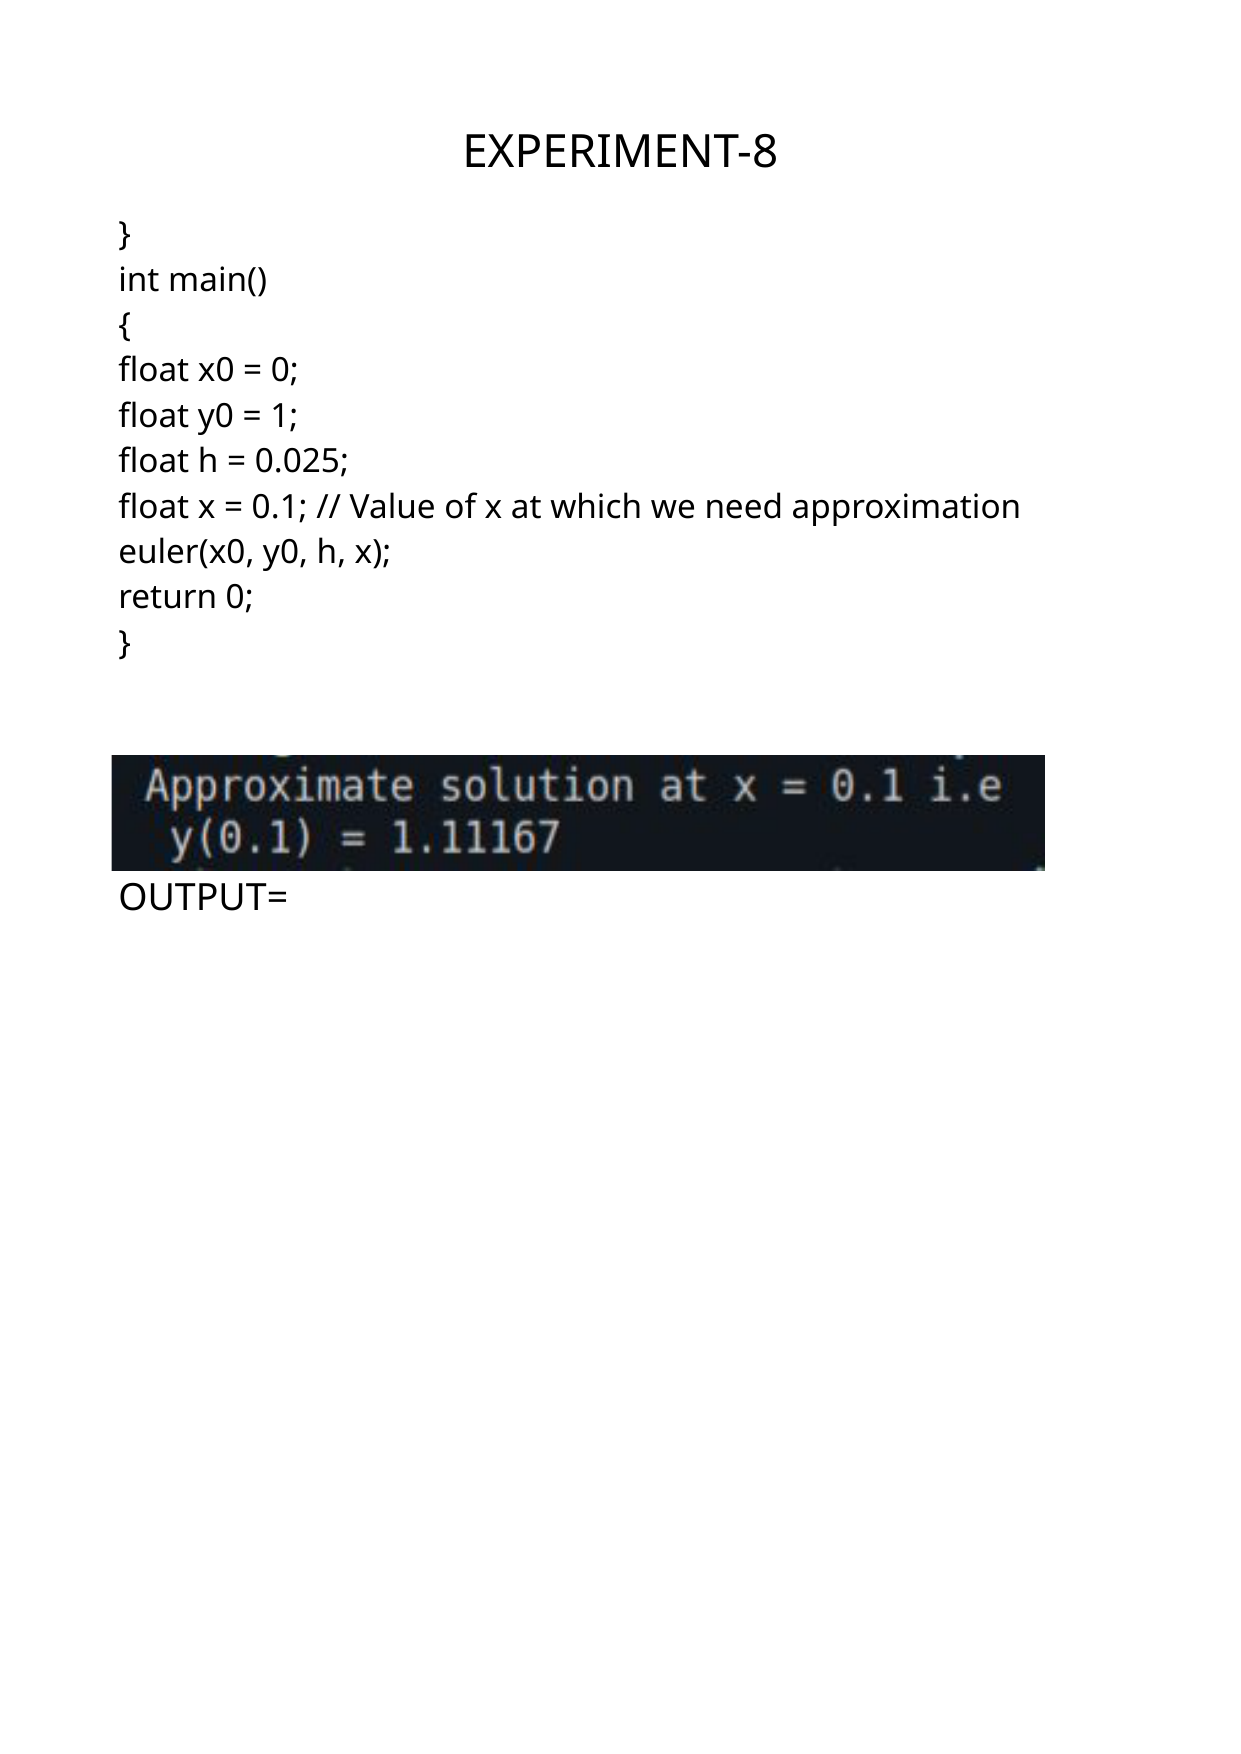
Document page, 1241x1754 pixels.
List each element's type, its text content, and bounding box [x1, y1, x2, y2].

text return 0; [118, 573, 1122, 619]
text float x0 = 0; [118, 346, 1122, 392]
picture [111, 755, 1045, 871]
text { [118, 301, 1122, 346]
text float y0 = 1; [118, 392, 1122, 437]
text float x = 0.1; // Value of x at which we need approximation [118, 482, 1122, 528]
text OUTPUT= [118, 709, 1122, 922]
text } [118, 619, 1122, 664]
text } [118, 210, 1122, 255]
text int main() [118, 255, 1122, 301]
text euler(x0, y0, h, x); [118, 528, 1122, 573]
text float h = 0.025; [118, 437, 1122, 482]
